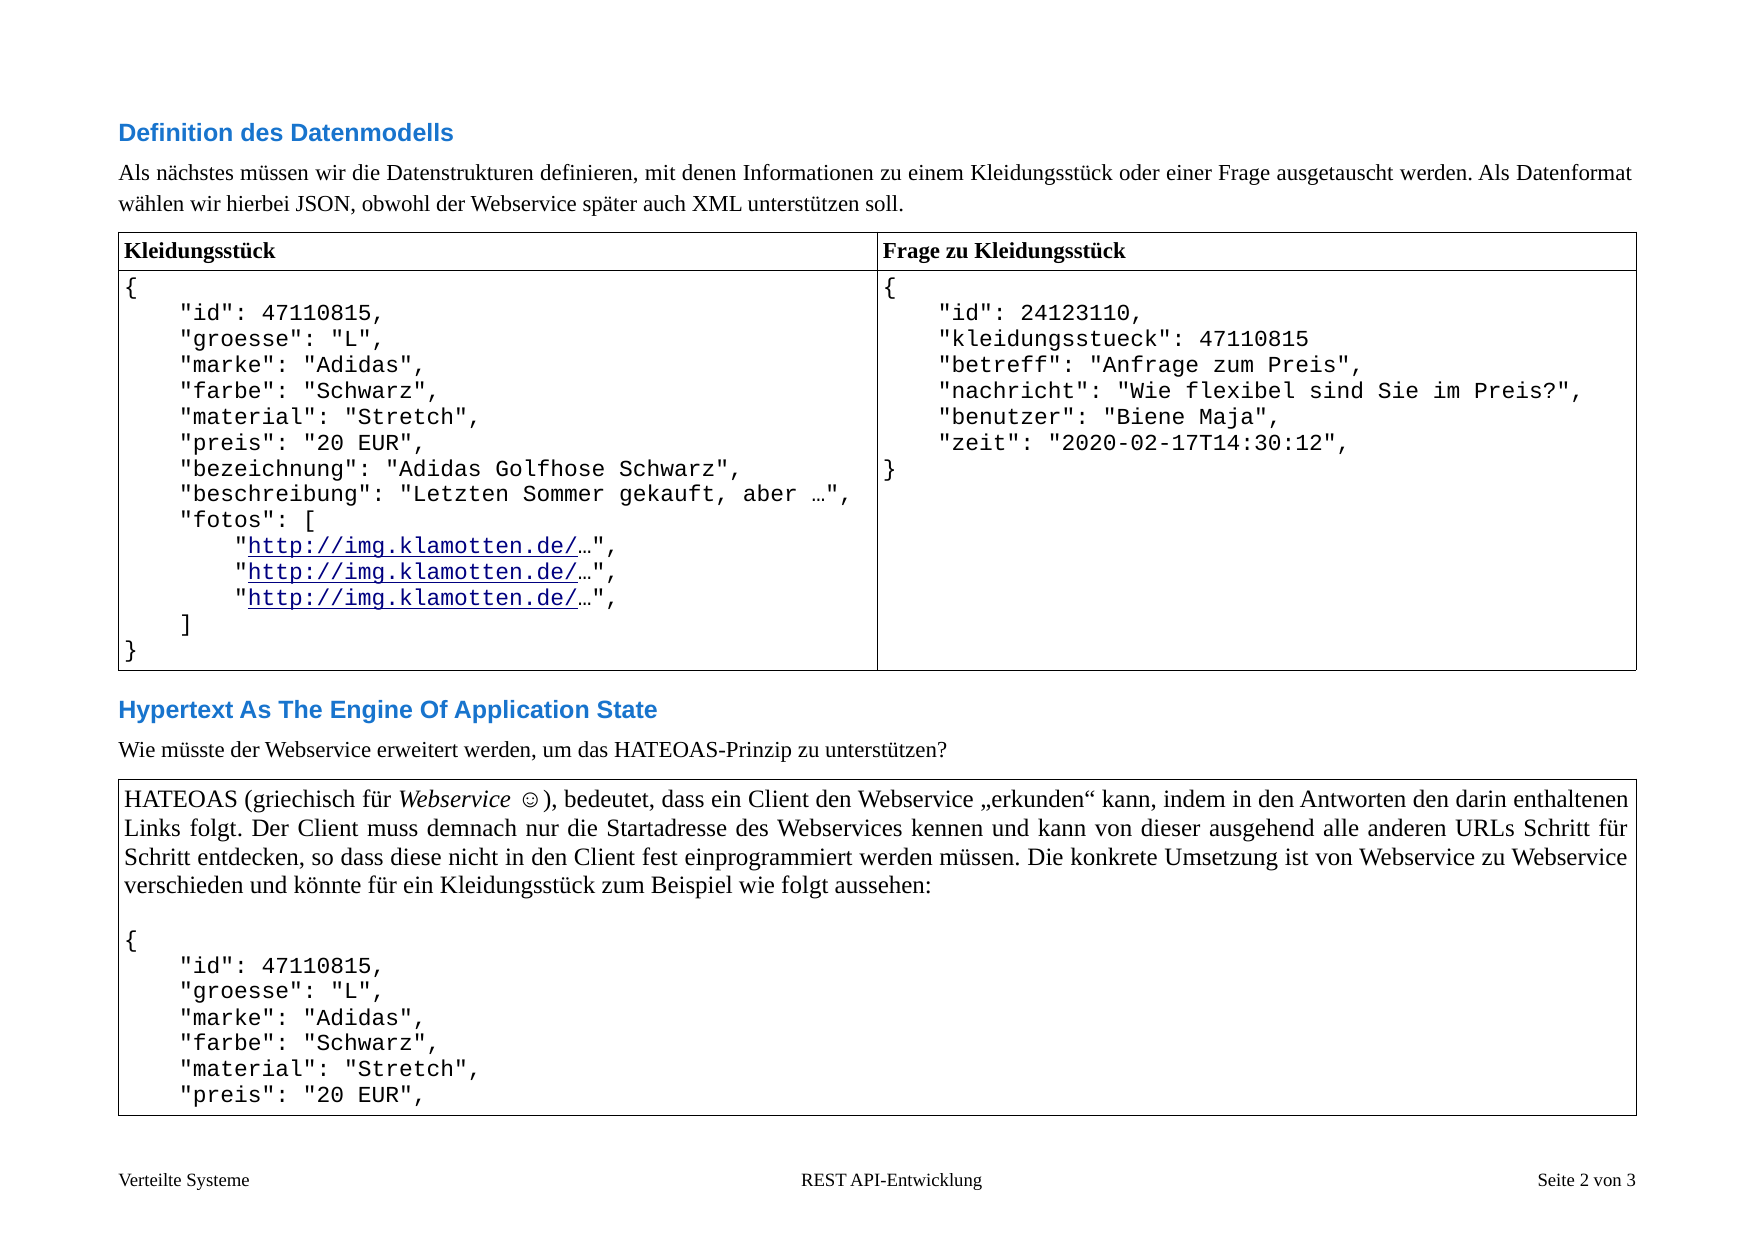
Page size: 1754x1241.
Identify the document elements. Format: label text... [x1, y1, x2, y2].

table_cell { "id": 47110815, "groesse": "L", "marke": "Adidas", "farbe": "Schwarz", "material": "Stretch", "preis": "20 EUR", "bezeichnung": "Adidas Golfhose Schwarz", "beschreibung": "Letzten Sommer gekauft, aber …", "fotos": [ "http://img.klamotten.de/…", "http://img.klamotten.de/…", "http://img.klamotten.de/…", ] } [119, 271, 877, 670]
table_header Frage zu Kleidungsstück [878, 233, 1636, 269]
text Wie müsste der Webservice erweitert werden, um das HATEOAS-Prinzip zu unterstützen? [118, 736, 1636, 763]
table_cell { "id": 24123110, "kleidungsstueck": 47110815 "betreff": "Anfrage zum Preis", "nachricht": "Wie flexibel sind Sie im Preis?", "benutzer": "Biene Maja", "zeit": "2020-02-17T14:30:12", } [878, 271, 1636, 670]
table_header HATEOAS (griechisch für Webservice ☺), bedeutet, dass ein Client den Webservice „erkunden“ kann, indem in den Antworten den darin enthaltenen Links folgt. Der Client muss demnach nur die Startadresse des Webservices kennen und kann von dieser ausgehend alle anderen URLs Schritt für Schritt entdecken, so dass diese nicht in den Client fest einprogrammiert werden müssen. Die konkrete Umsetzung ist von Webservice zu Webservice verschieden und könnte für ein Kleidungsstück zum Beispiel wie folgt aussehen: { "id": 47110815, "groesse": "L", "marke": "Adidas", "farbe": "Schwarz", "material": "Stretch", "preis": "20 EUR", [119, 780, 1636, 1115]
subtitle Hypertext As The Engine Of Application State [118, 695, 1636, 724]
table_header Kleidungsstück [119, 233, 877, 269]
text Als nächstes müssen wir die Datenstrukturen definieren, mit denen Informationen zu einem Kleidungsstück oder einer Frage ausgetauscht werden. Als Datenformat wählen wir hierbei JSON, obwohl der Webservice später auch XML unterstützen soll. [118, 159, 1636, 216]
subtitle Definition des Datenmodells [118, 118, 1636, 147]
